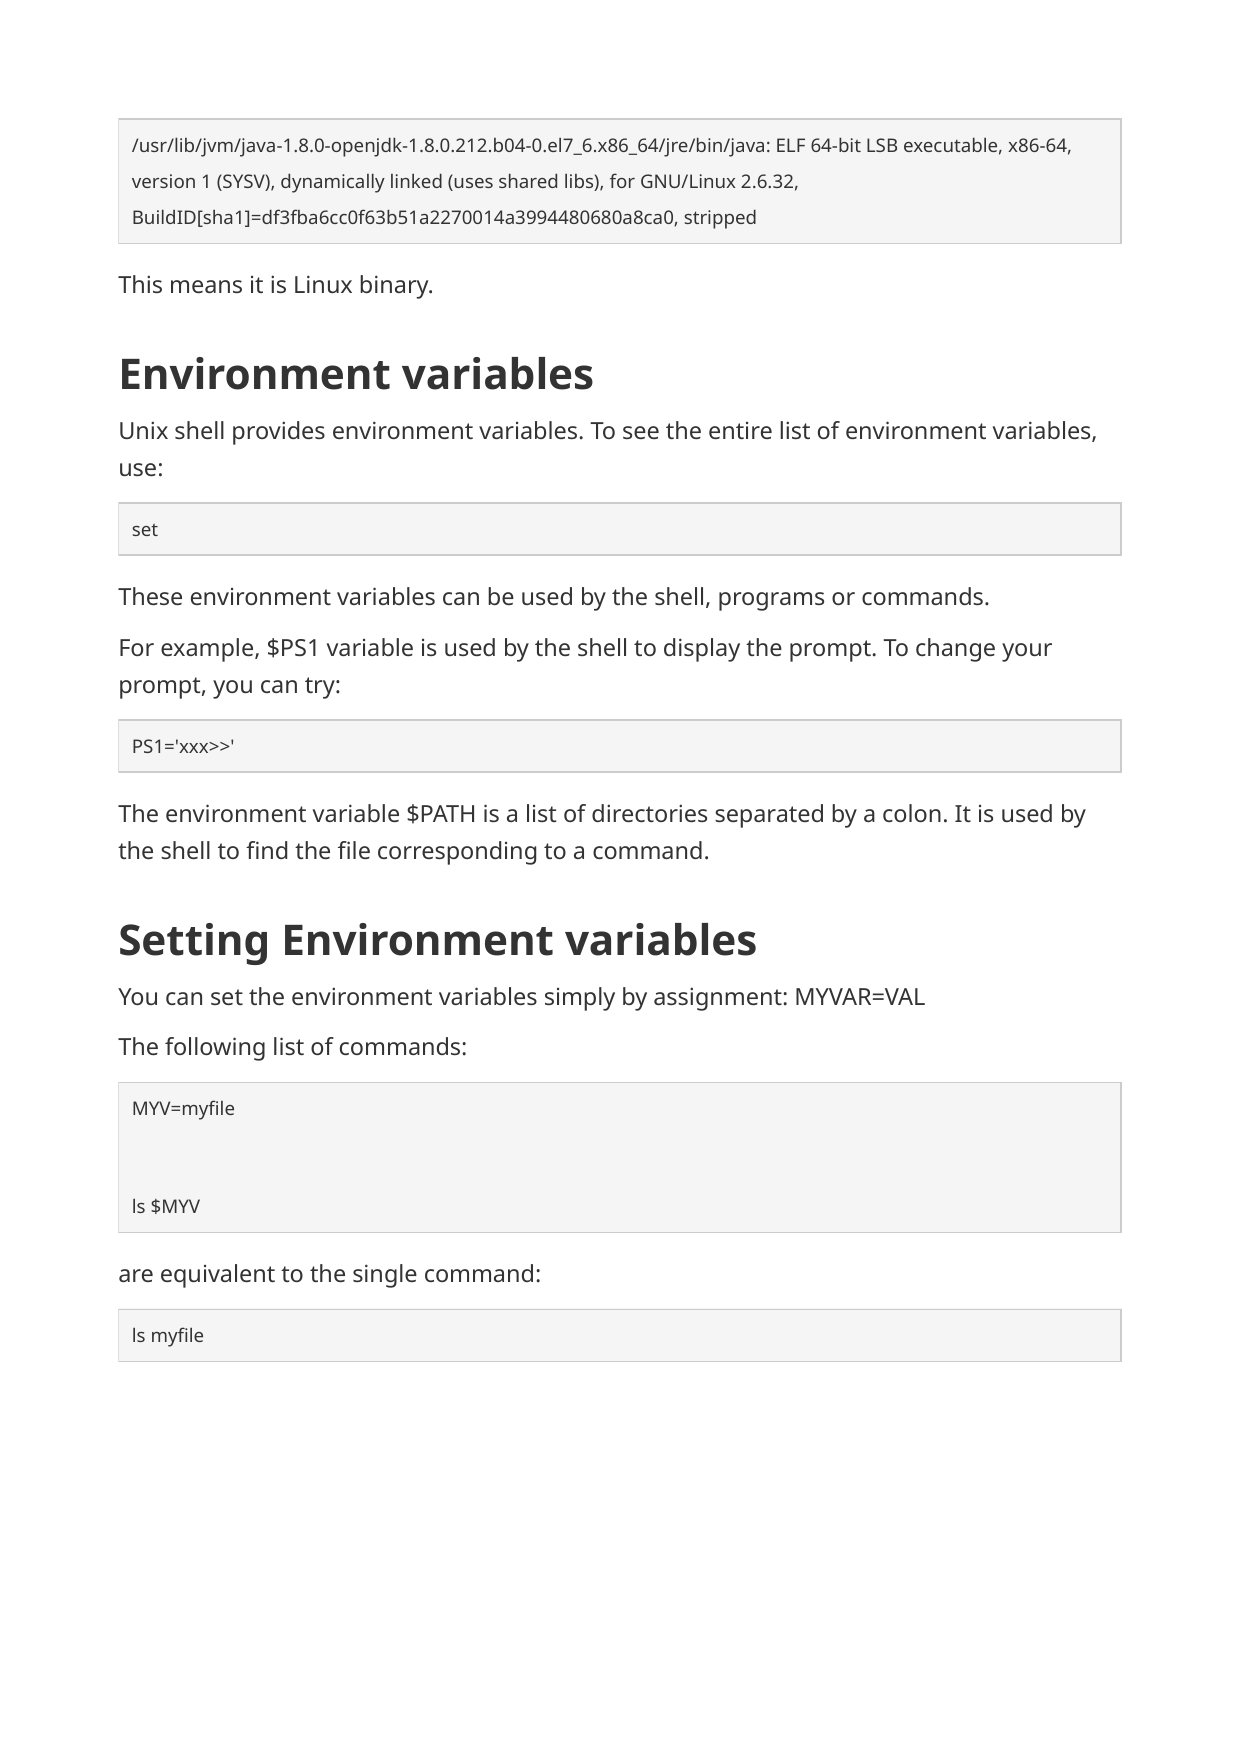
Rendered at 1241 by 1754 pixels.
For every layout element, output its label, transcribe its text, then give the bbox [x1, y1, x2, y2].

text For example, $PS1 variable is used by the shell to display the prompt. To change your prompt, you can try: [118, 631, 1122, 700]
text /usr/lib/jvm/java-1.8.0-openjdk-1.8.0.212.b04-0.el7_6.x86_64/jre/bin/java: ELF 64-bit LSB executable, x86-64, version 1 (SYSV), dynamically linked (uses shared libs), for GNU/Linux 2.6.32, BuildID[sha1]=df3fba6cc0f63b51a2270014a3994480680a8ca0, stripped [119, 120, 1120, 243]
text This means it is Linux binary. [118, 269, 1122, 301]
text set [119, 504, 1120, 554]
text are equivalent to the single command: [118, 1258, 1122, 1290]
text ls $MYV [119, 1179, 1120, 1232]
text Unix shell provides environment variables. To see the entire list of environment variables, use: [118, 414, 1122, 483]
text ls myfile [119, 1310, 1120, 1361]
text PS1='xxx>>' [119, 721, 1120, 771]
text The following list of commands: [118, 1031, 1122, 1063]
text The environment variable $PATH is a list of directories separated by a colon. It is used by the shell to find the file corresponding to a command. [118, 797, 1122, 866]
subtitle Environment variables [118, 344, 1122, 402]
text MYV=myfile [119, 1083, 1120, 1121]
subtitle Setting Environment variables [118, 910, 1122, 967]
text You can set the environment variables simply by assignment: MYVAR=VAL [118, 980, 1122, 1012]
text These environment variables can be used by the shell, programs or commands. [118, 581, 1122, 612]
